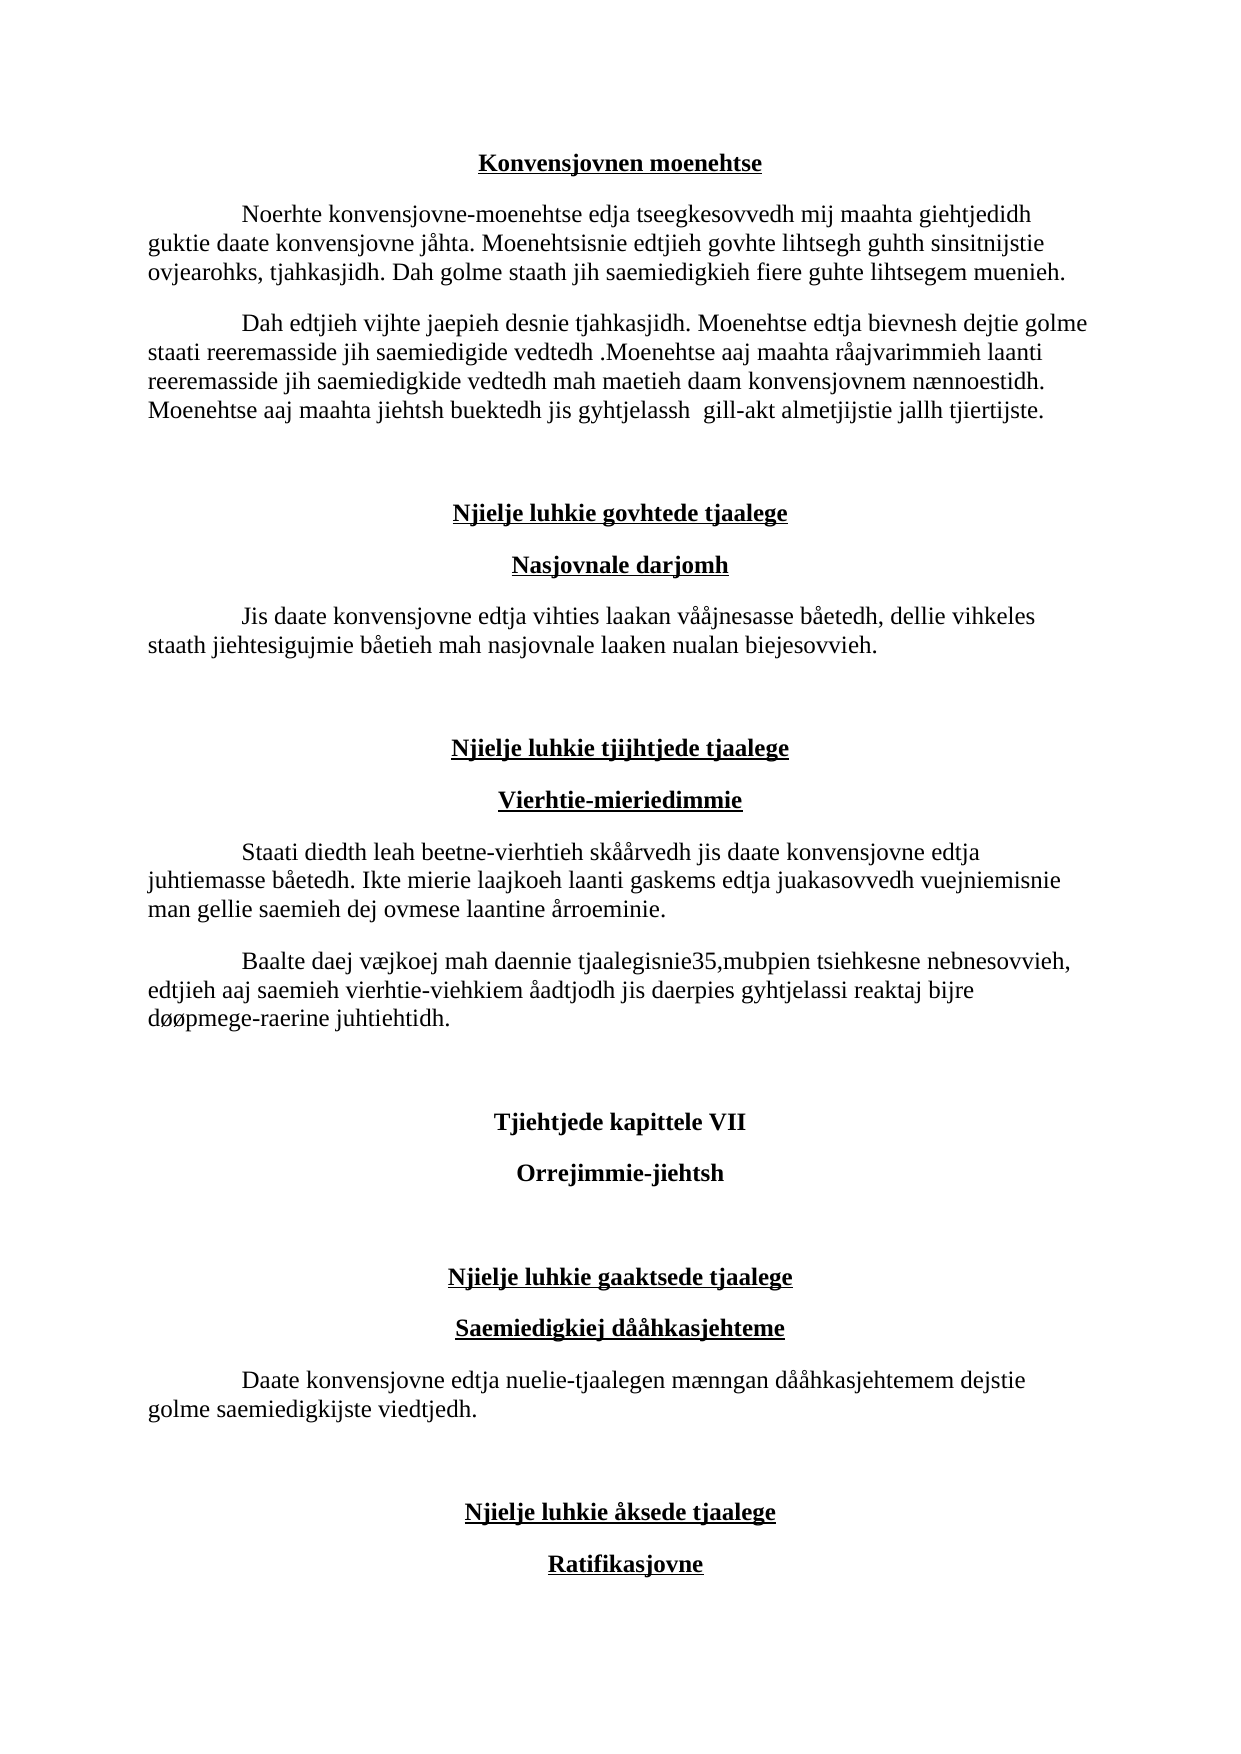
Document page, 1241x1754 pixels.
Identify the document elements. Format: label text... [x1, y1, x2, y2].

text Njielje luhkie tjijhtjede tjaalege [148, 733, 1093, 762]
text Orrejimmie-jiehtsh [148, 1158, 1093, 1187]
text Baalte daej væjkoej mah daennie tjaalegisnie35,mubpien tsiehkesne nebnesovvieh, edtjieh aaj saemieh vierhtie-viehkiem åadtjodh jis daerpies gyhtjelassi reaktaj bijre døøpmege-raerine juhtiehtidh. [148, 946, 1093, 1032]
text Saemiedigkiej dååhkasjehteme [148, 1313, 1093, 1342]
text Dah edtjieh vijhte jaepieh desnie tjahkasjidh. Moenehtse edtja bievnesh dejtie golme staati reeremasside jih saemiedigide vedtedh .Moenehtse aaj maahta råajvarimmieh laanti reeremasside jih saemiedigkide vedtedh mah maetieh daam konvensjovnem nænnoestidh. Moenehtse aaj maahta jiehtsh buektedh jis gyhtjelassh gill-akt almetjijstie jallh tjiertijste. [148, 308, 1093, 423]
text Njielje luhkie åksede tjaalege [148, 1497, 1093, 1526]
text Staati diedth leah beetne-vierhtieh skåårvedh jis daate konvensjovne edtja juhtiemasse båetedh. Ikte mierie laajkoeh laanti gaskems edtja juakasovvedh vuejniemisnie man gellie saemieh dej ovmese laantine årroeminie. [148, 837, 1093, 923]
text Nasjovnale darjomh [148, 550, 1093, 578]
text Daate konvensjovne edtja nuelie-tjaalegen mænngan dååhkasjehtemem dejstie golme saemiedigkijste viedtjedh. [148, 1365, 1093, 1423]
text Konvensjovnen moenehtse [148, 148, 1093, 176]
text Njielje luhkie gaaktsede tjaalege [148, 1262, 1093, 1291]
text Noerhte konvensjovne-moenehtse edja tseegkesovvedh mij maahta giehtjedidh guktie daate konvensjovne jåhta. Moenehtsisnie edtjieh govhte lihtsegh guhth sinsitnijstie ovjearohks, tjahkasjidh. Dah golme staath jih saemiedigkieh fiere guhte lihtsegem muenieh. [148, 199, 1093, 286]
text Jis daate konvensjovne edtja vihties laakan vååjnesasse båetedh, dellie vihkeles staath jiehtesigujmie båetieh mah nasjovnale laaken nualan biejesovvieh. [148, 601, 1093, 659]
text Njielje luhkie govhtede tjaalege [148, 498, 1093, 527]
text Vierhtie-mieriedimmie [148, 785, 1093, 814]
text Ratifikasjovne [148, 1549, 1093, 1578]
text Tjiehtjede kapittele VII [148, 1107, 1093, 1136]
